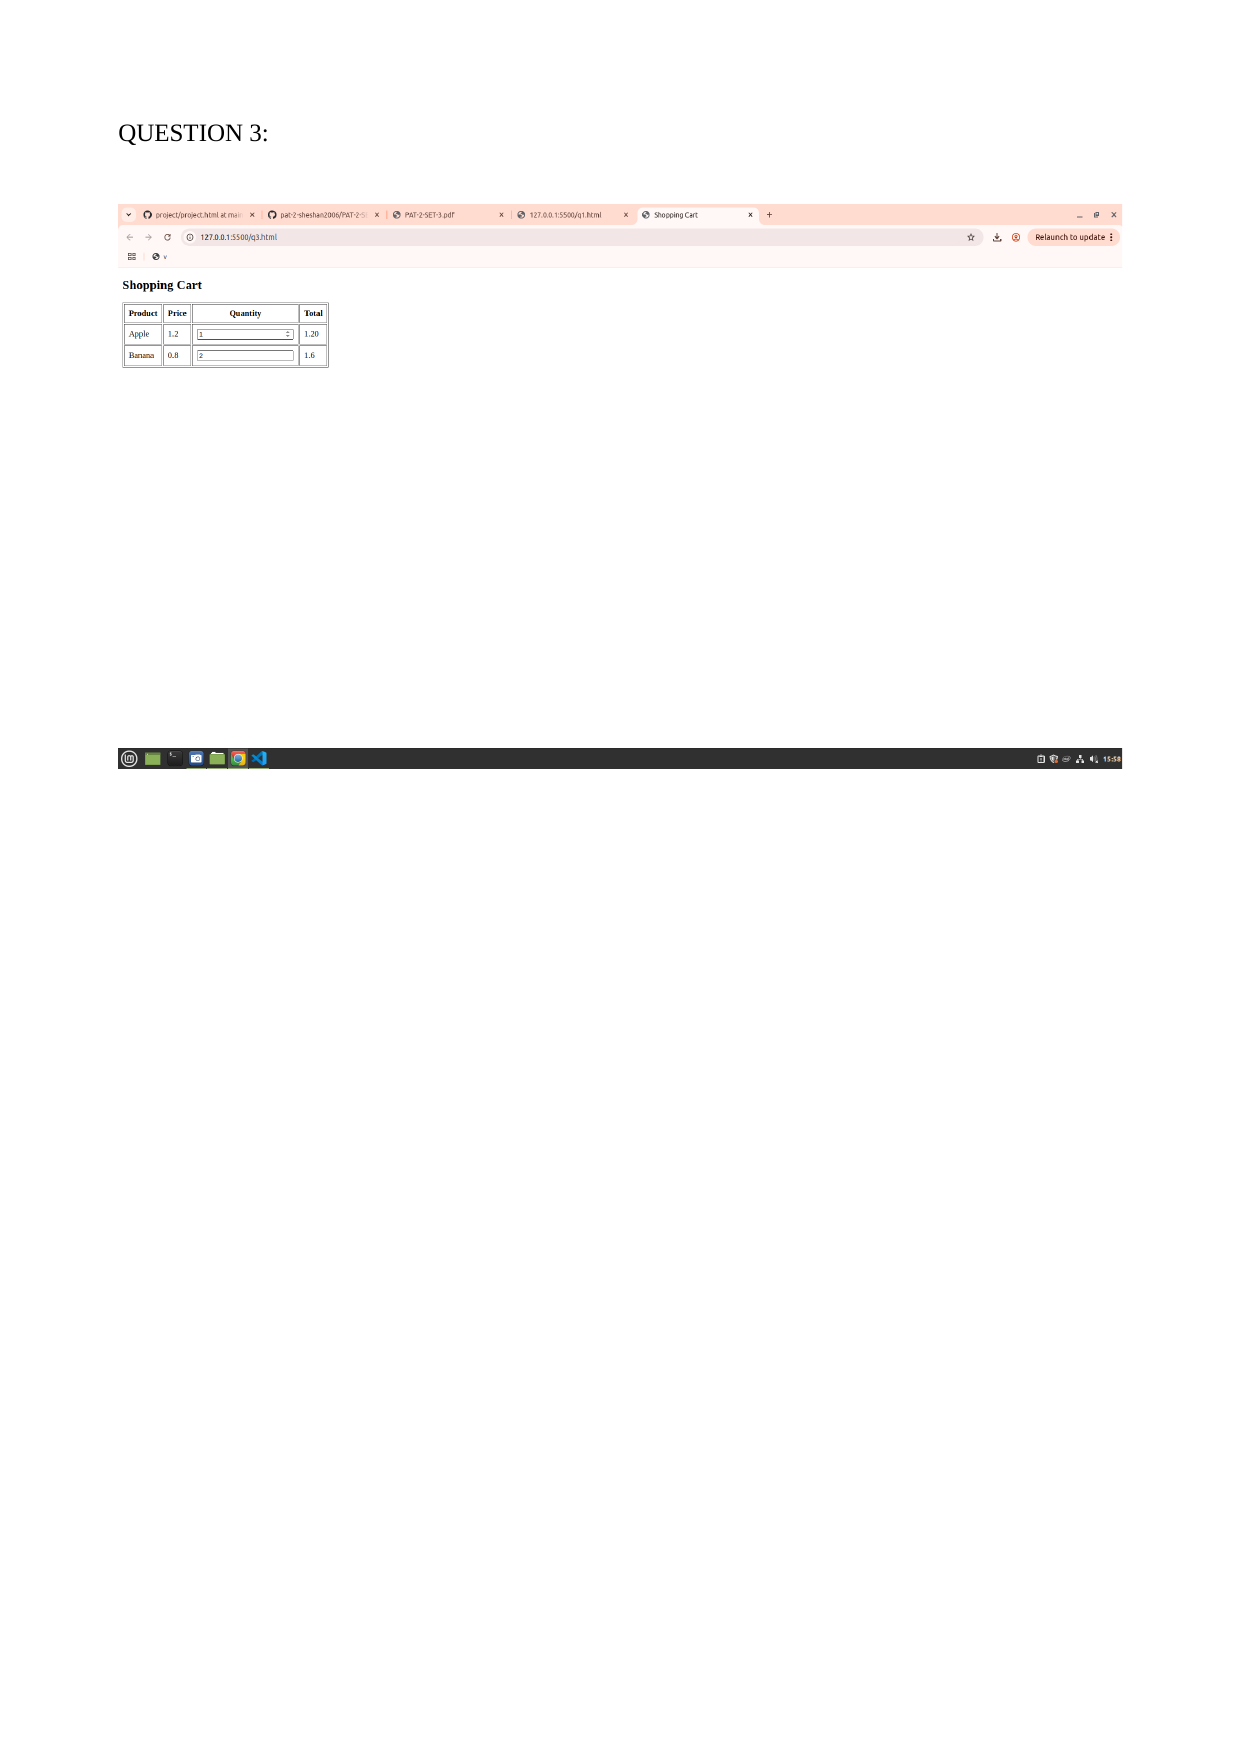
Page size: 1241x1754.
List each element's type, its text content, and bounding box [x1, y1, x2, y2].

picture [118, 204, 1123, 769]
text QUESTION 3: [118, 118, 1122, 147]
